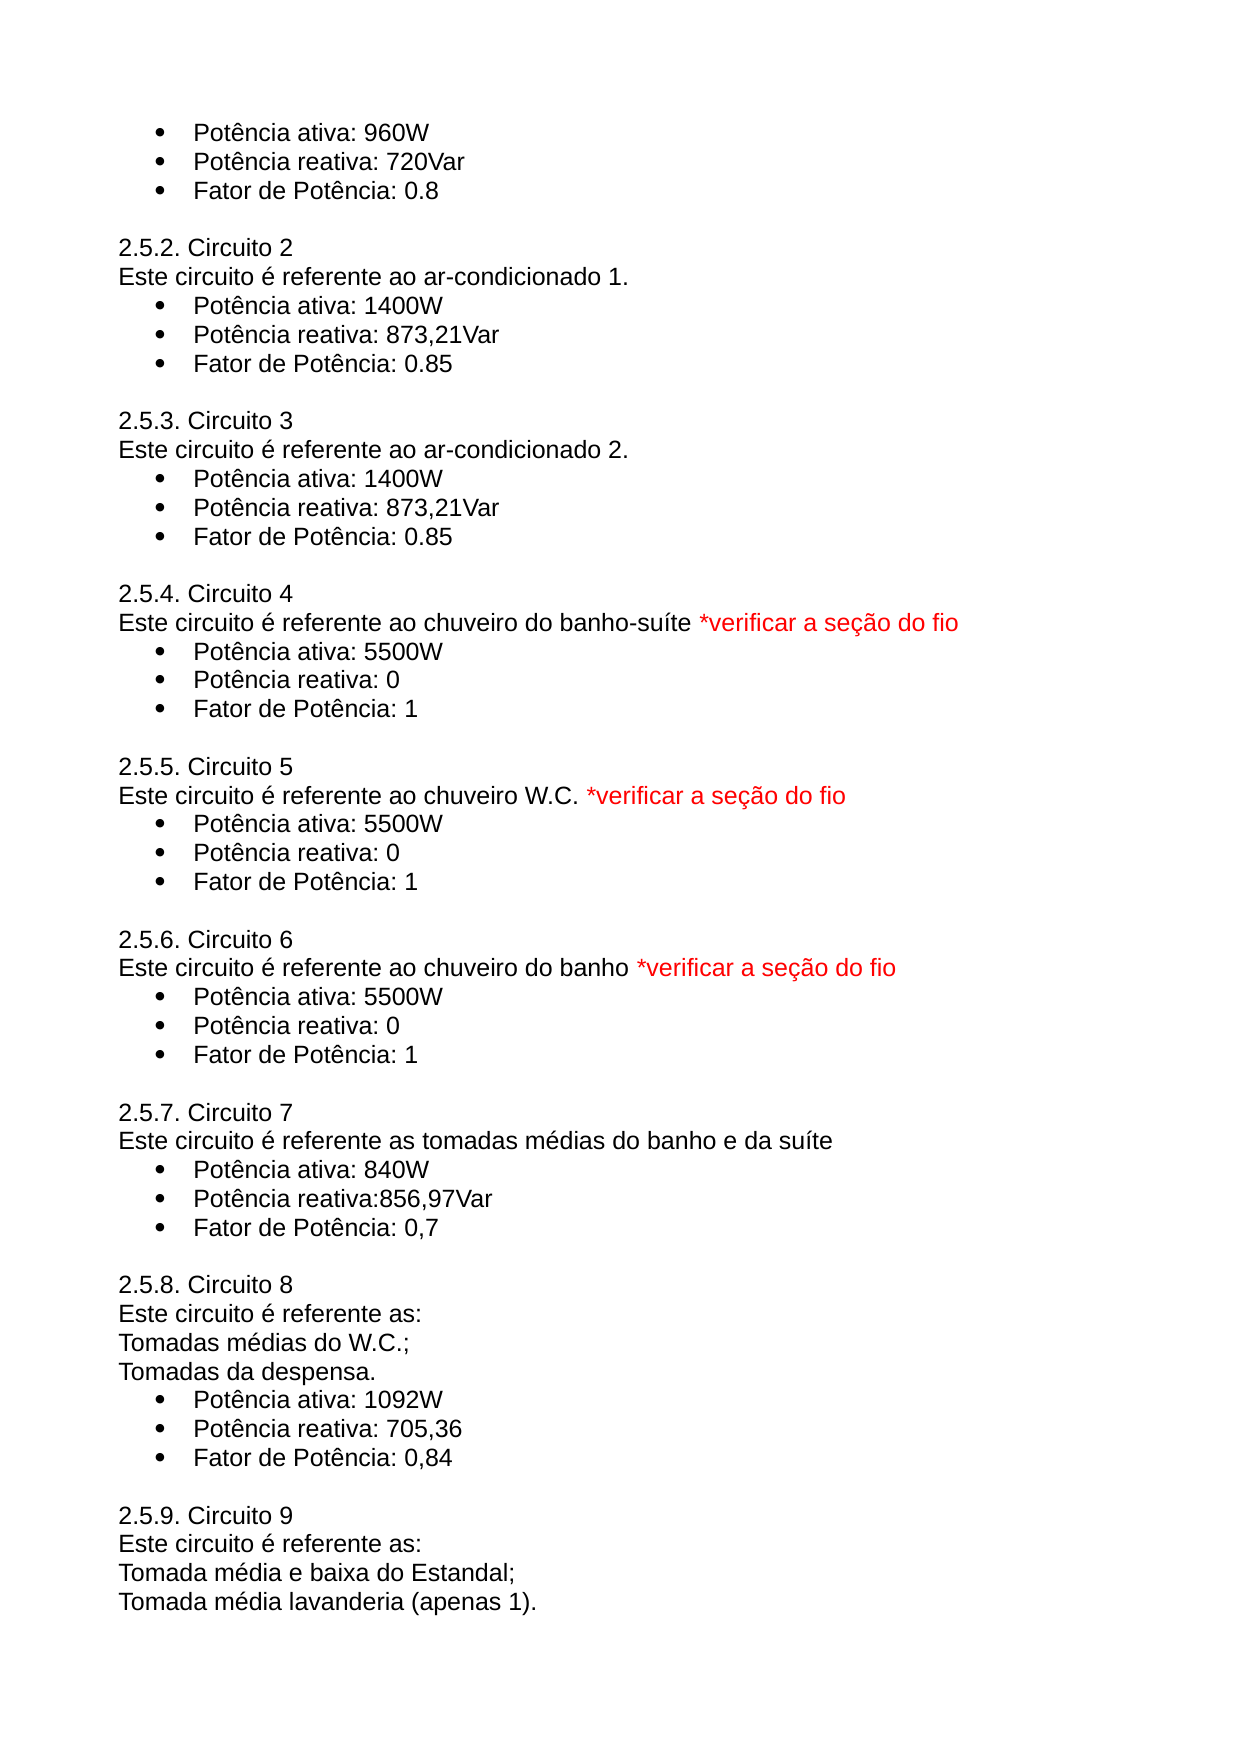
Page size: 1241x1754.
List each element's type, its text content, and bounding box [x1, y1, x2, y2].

list Potência ativa: 5500W [156, 982, 1122, 1011]
text Tomadas da despensa. [118, 1357, 1122, 1385]
text 2.5.7. Circuito 7 [118, 1097, 1122, 1126]
list Potência ativa: 1400W [156, 291, 1122, 320]
text 2.5.9. Circuito 9 [118, 1501, 1122, 1529]
text 2.5.8. Circuito 8 [118, 1270, 1122, 1299]
text Este circuito é referente ao chuveiro do banho *verificar a seção do fio [118, 953, 1122, 982]
list Potência reativa: 873,21Var [156, 320, 1122, 349]
text Este circuito é referente as: [118, 1529, 1122, 1558]
list Potência reativa: 705,36 [156, 1414, 1122, 1443]
text Este circuito é referente as tomadas médias do banho e da suíte [118, 1126, 1122, 1155]
list Potência ativa: 1092W [156, 1385, 1122, 1414]
list Fator de Potência: 0.8 [156, 176, 1122, 205]
list Fator de Potência: 1 [156, 694, 1122, 723]
list Potência reativa: 873,21Var [156, 493, 1122, 521]
text 2.5.6. Circuito 6 [118, 925, 1122, 953]
list Potência reativa: 0 [156, 1011, 1122, 1040]
text Este circuito é referente ao chuveiro do banho-suíte *verificar a seção do fio [118, 608, 1122, 637]
text Tomada média e baixa do Estandal; [118, 1558, 1122, 1587]
list Fator de Potência: 0.85 [156, 349, 1122, 377]
list Potência ativa: 840W [156, 1155, 1122, 1184]
list Fator de Potência: 0.85 [156, 521, 1122, 550]
list Potência reativa: 720Var [156, 147, 1122, 176]
text 2.5.5. Circuito 5 [118, 752, 1122, 781]
text Este circuito é referente ao ar-condicionado 2. [118, 435, 1122, 464]
list Fator de Potência: 1 [156, 1040, 1122, 1069]
list Potência ativa: 960W [156, 118, 1122, 147]
text Tomadas médias do W.C.; [118, 1328, 1122, 1357]
list Potência ativa: 5500W [156, 809, 1122, 838]
list Potência reativa: 0 [156, 838, 1122, 867]
text Este circuito é referente ao chuveiro W.C. *verificar a seção do fio [118, 781, 1122, 809]
text Tomada média lavanderia (apenas 1). [118, 1587, 1122, 1616]
list Fator de Potência: 0,7 [156, 1213, 1122, 1242]
text Este circuito é referente as: [118, 1299, 1122, 1328]
list Potência ativa: 1400W [156, 464, 1122, 493]
list Potência reativa: 0 [156, 665, 1122, 694]
text 2.5.3. Circuito 3 [118, 406, 1122, 435]
list Fator de Potência: 1 [156, 867, 1122, 896]
text Este circuito é referente ao ar-condicionado 1. [118, 262, 1122, 291]
list Fator de Potência: 0,84 [156, 1443, 1122, 1472]
list Potência ativa: 5500W [156, 637, 1122, 665]
list Potência reativa:856,97Var [156, 1184, 1122, 1213]
text 2.5.2. Circuito 2 [118, 233, 1122, 262]
text 2.5.4. Circuito 4 [118, 579, 1122, 608]
